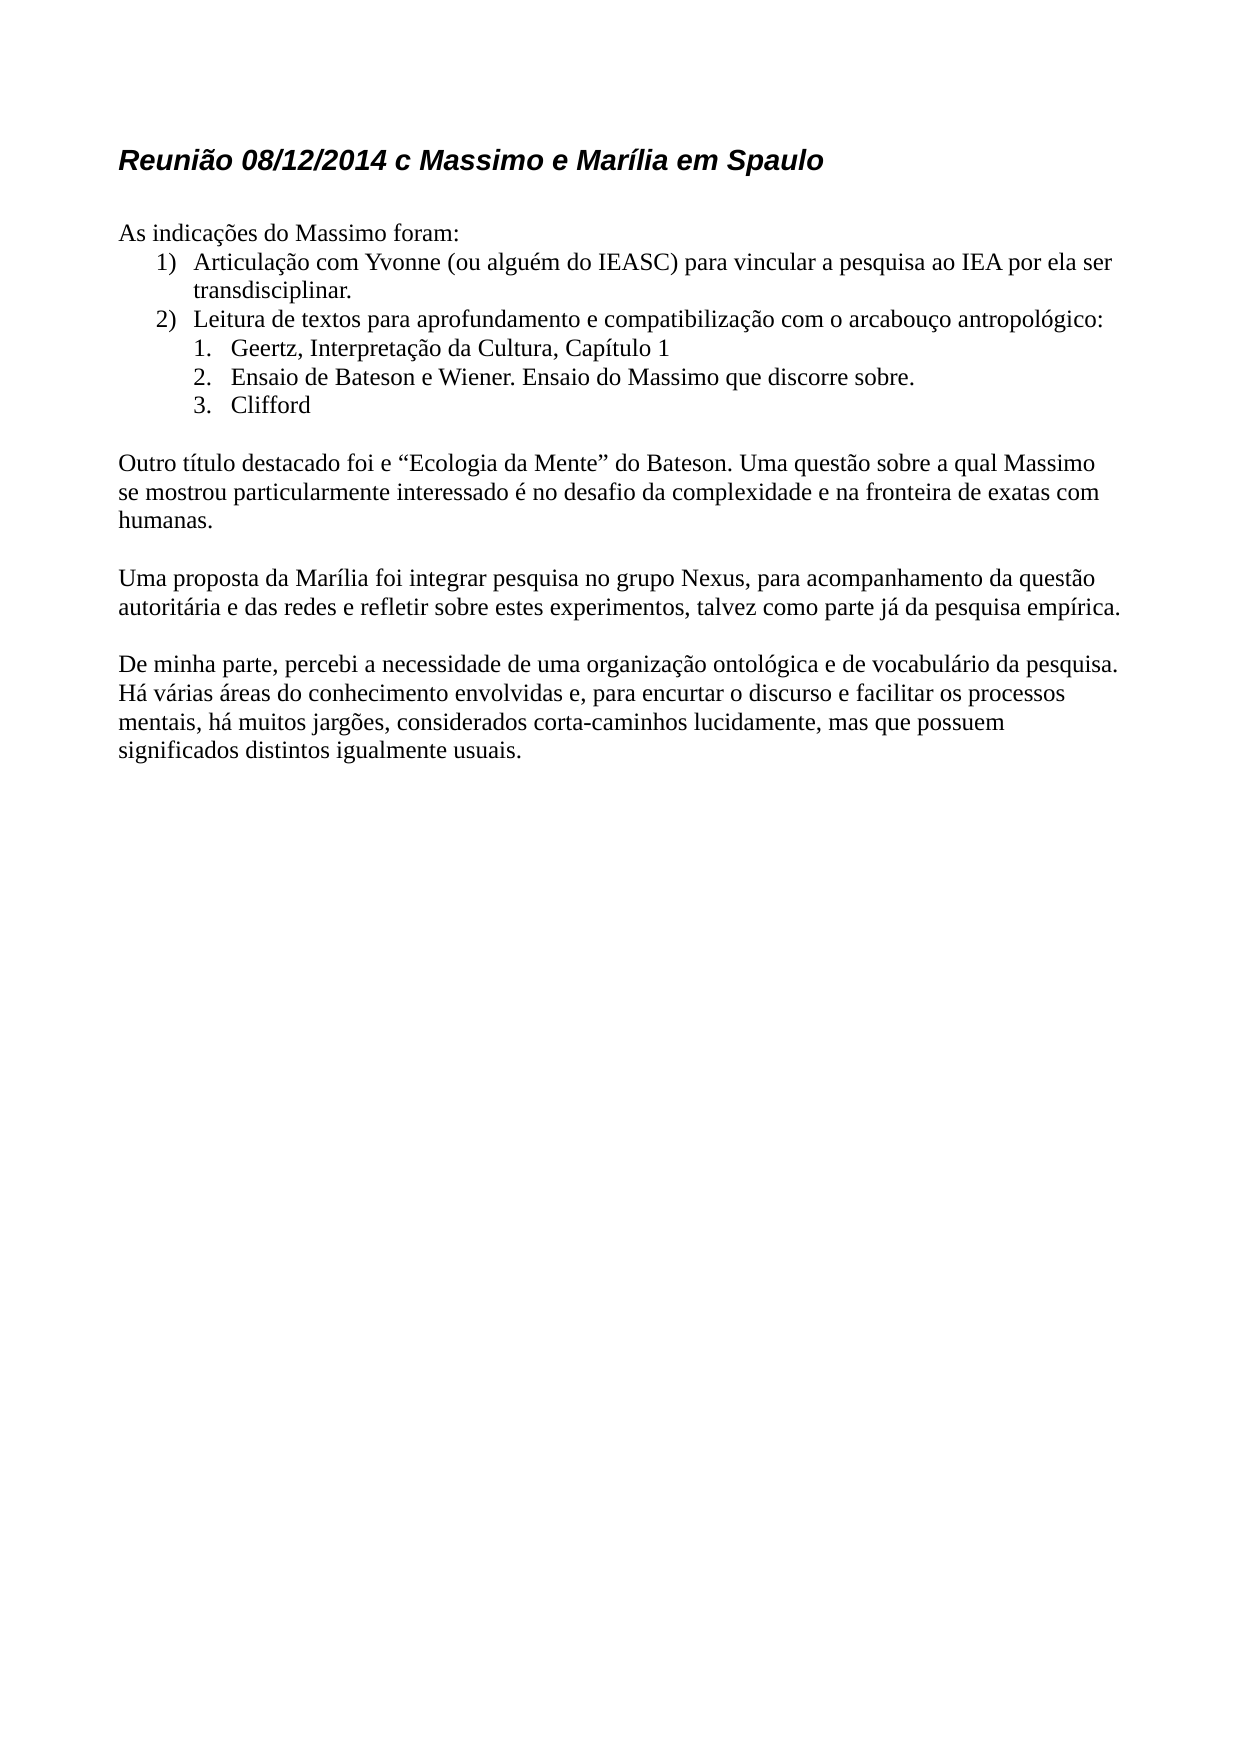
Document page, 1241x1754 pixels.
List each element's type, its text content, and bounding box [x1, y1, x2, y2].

text Uma proposta da Marília foi integrar pesquisa no grupo Nexus, para acompanhamento da questão autoritária e das redes e refletir sobre estes experimentos, talvez como parte já da pesquisa empírica. [118, 563, 1122, 620]
list Leitura de textos para aprofundamento e compatibilização com o arcabouço antropológico: [156, 304, 1122, 333]
subtitle Reunião 08/12/2014 c Massimo e Marília em Spaulo [118, 143, 1122, 177]
list Ensaio de Bateson e Wiener. Ensaio do Massimo que discorre sobre. [193, 362, 1122, 390]
text Outro título destacado foi e “Ecologia da Mente” do Bateson. Uma questão sobre a qual Massimo se mostrou particularmente interessado é no desafio da complexidade e na fronteira de exatas com humanas. [118, 448, 1122, 534]
text As indicações do Massimo foram: [118, 218, 1122, 247]
list Articulação com Yvonne (ou alguém do IEASC) para vincular a pesquisa ao IEA por ela ser transdisciplinar. [156, 247, 1122, 304]
list Geertz, Interpretação da Cultura, Capítulo 1 [193, 333, 1122, 362]
list Clifford [193, 390, 1122, 419]
text De minha parte, percebi a necessidade de uma organização ontológica e de vocabulário da pesquisa. Há várias áreas do conhecimento envolvidas e, para encurtar o discurso e facilitar os processos mentais, há muitos jargões, considerados corta-caminhos lucidamente, mas que possuem significados distintos igualmente usuais. [118, 649, 1122, 764]
